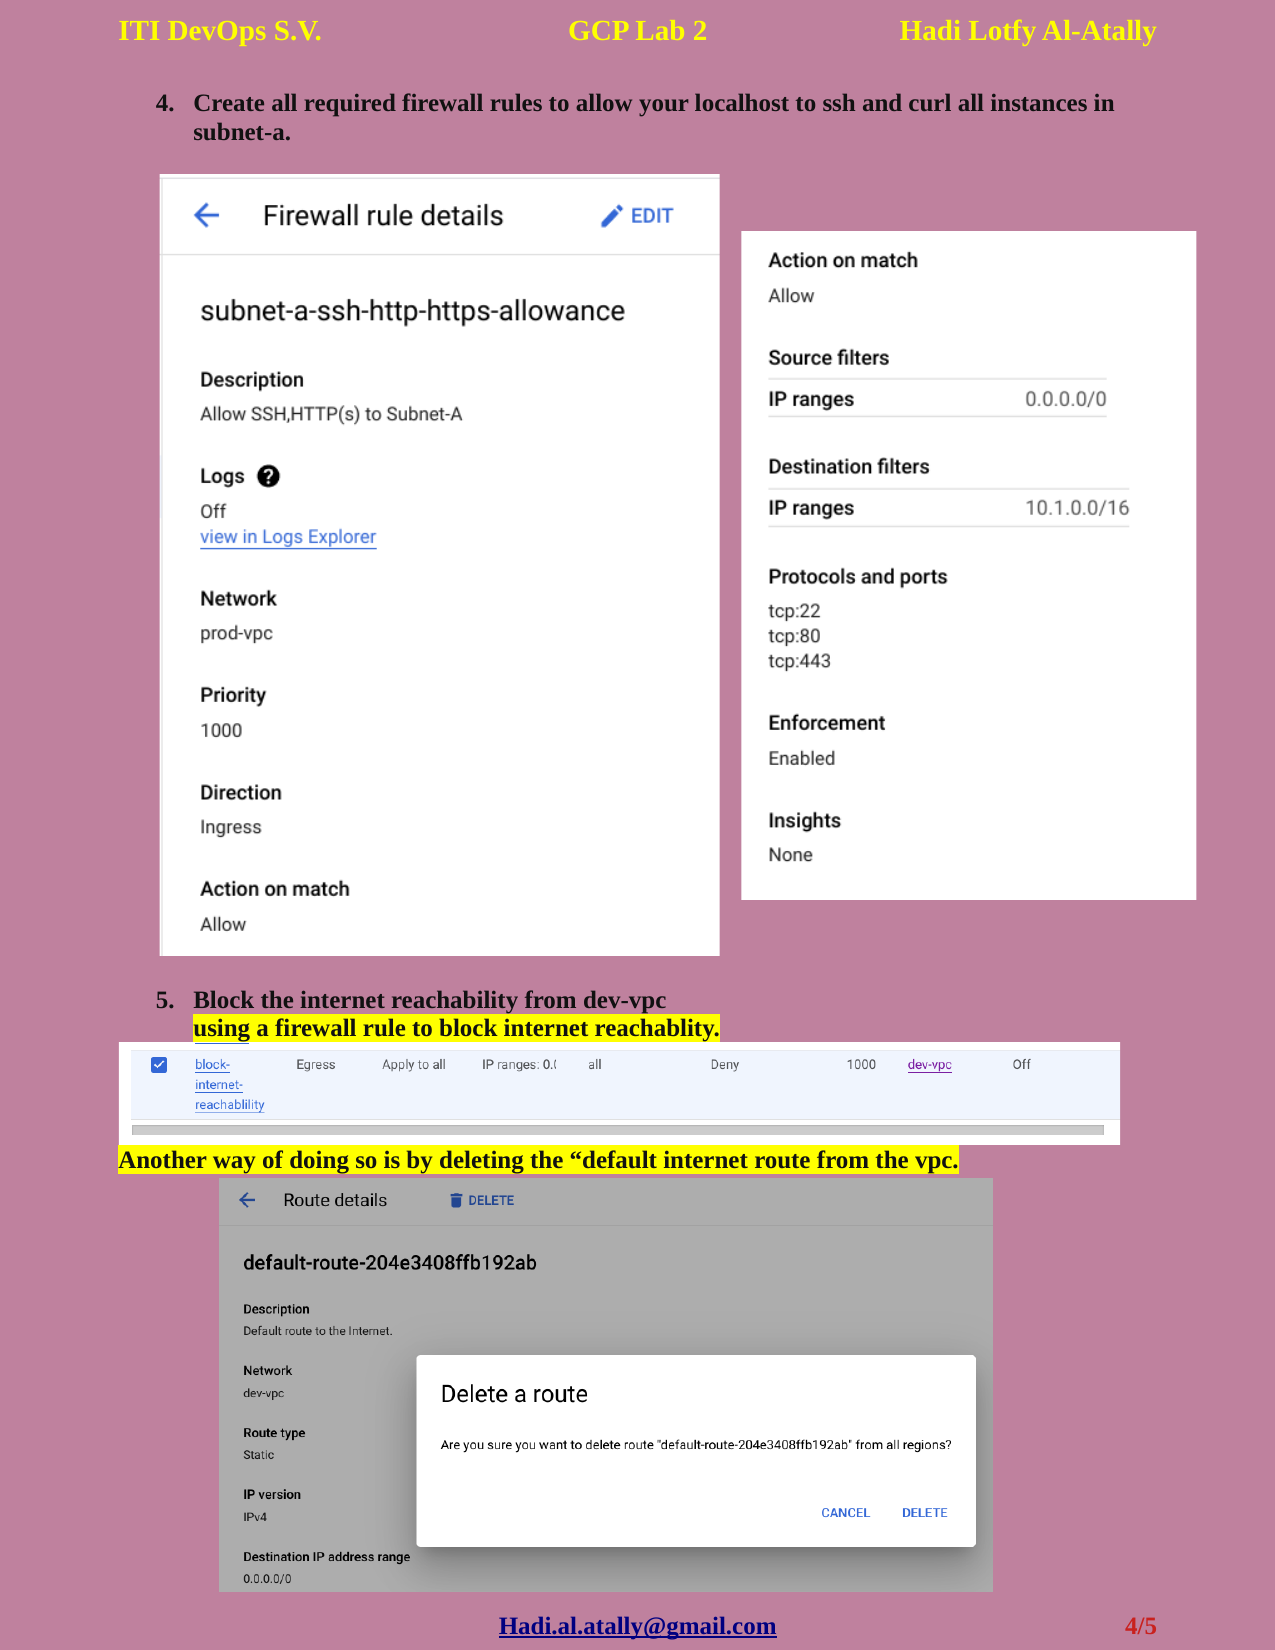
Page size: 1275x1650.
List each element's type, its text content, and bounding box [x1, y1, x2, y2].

list Block the internet reachability from dev-vpc [156, 985, 1157, 1013]
text Another way of doing so is by deleting the “default internet route from the vpc. [118, 1042, 1157, 1174]
picture [159, 174, 720, 956]
picture [219, 1178, 993, 1592]
picture [118, 1042, 1121, 1145]
picture [741, 231, 1197, 900]
list using a firewall rule to block internet reachablity. [156, 1013, 1157, 1042]
list Create all required firewall rules to allow your localhost to ssh and curl all instances in subnet-a. [156, 88, 1157, 146]
